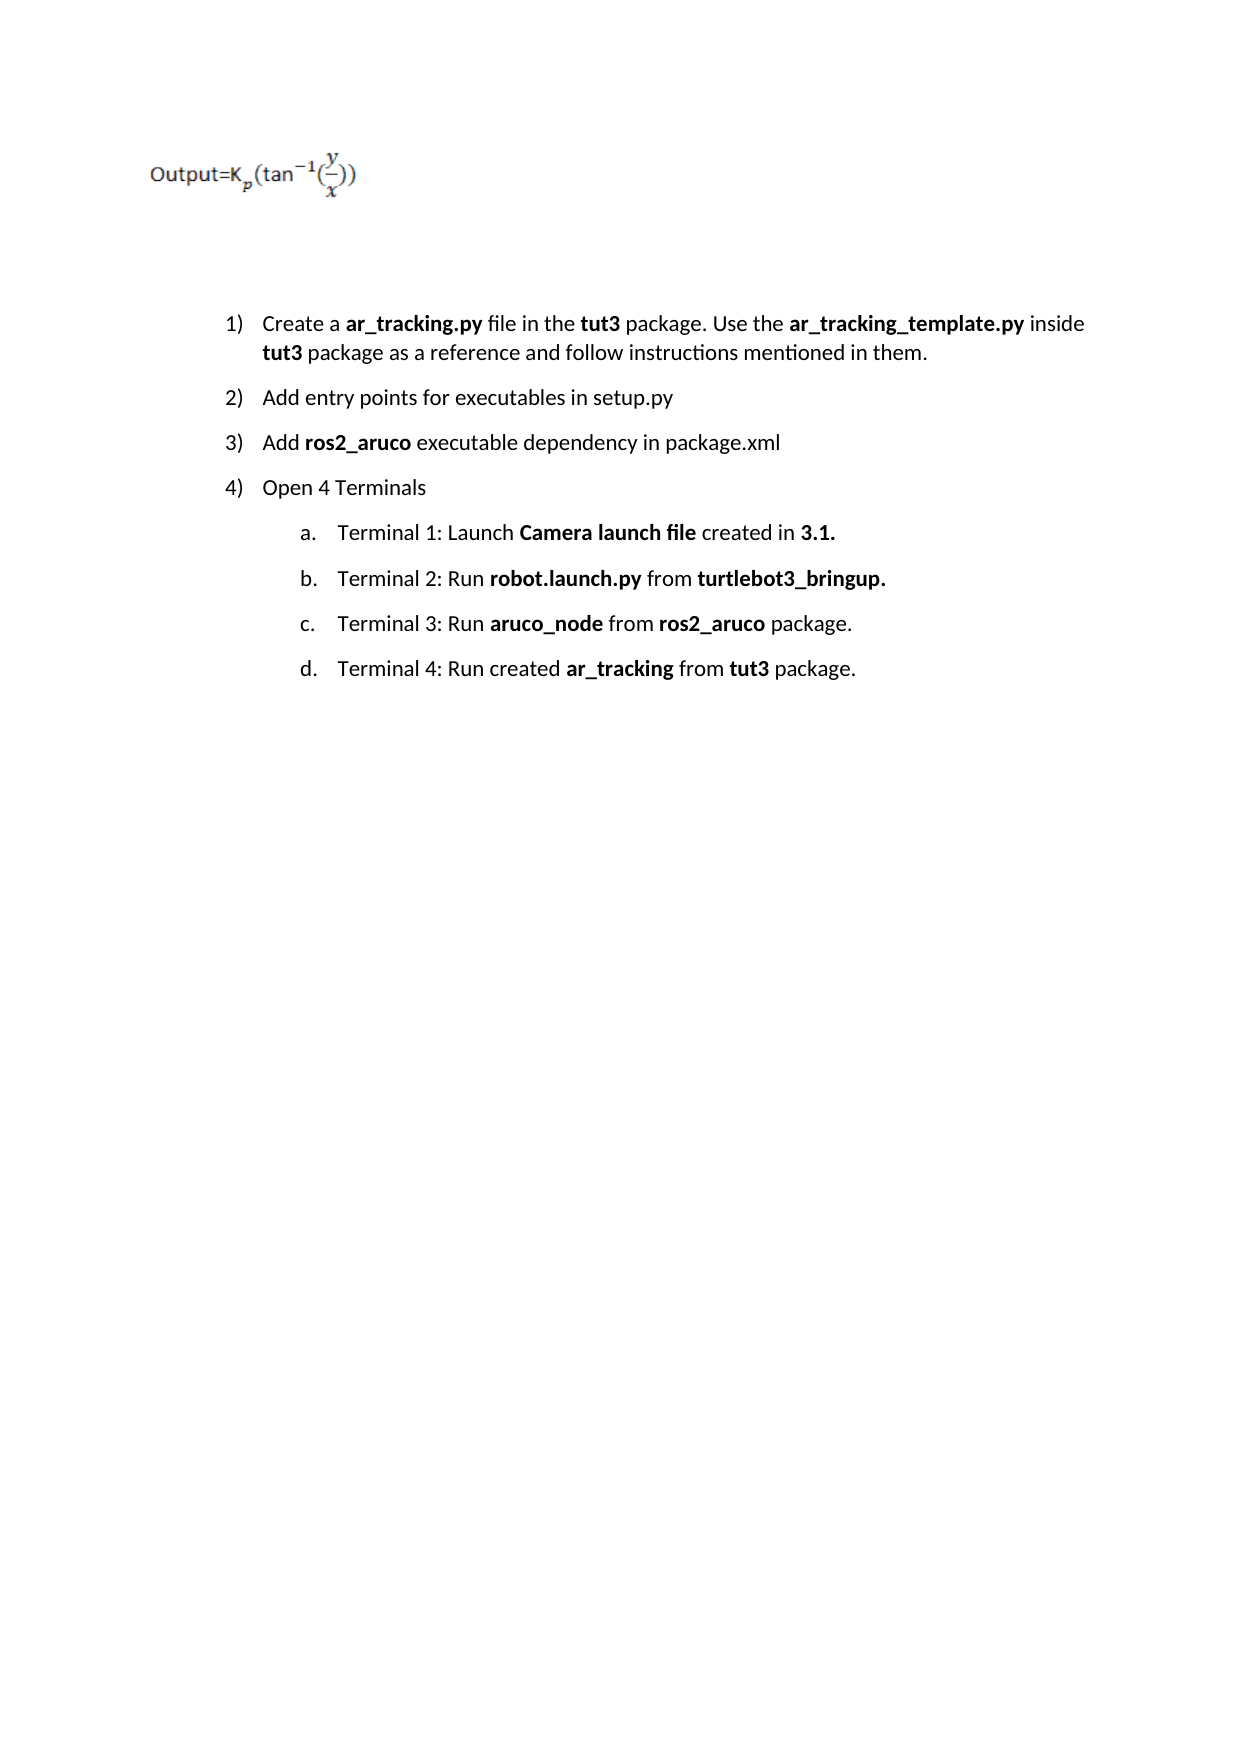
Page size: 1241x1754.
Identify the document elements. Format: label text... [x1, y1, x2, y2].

list Open 4 Terminals [225, 473, 1090, 501]
list Terminal 2: Run robot.launch.py from turtlebot3_bringup. [300, 564, 1090, 592]
list Create a ar_tracking.py file in the tut3 package. Use the ar_tracking_template.py inside tut3 package as a reference and follow instructions mentioned in them. [225, 309, 1090, 366]
list Add ros2_aruco executable dependency in package.xml [225, 428, 1090, 456]
list Terminal 3: Run aruco_node from ros2_aruco package. [300, 609, 1090, 637]
list Terminal 4: Run created ar_tracking from tut3 package. [300, 654, 1090, 682]
list Add entry points for executables in setup.py [225, 383, 1090, 411]
list Terminal 1: Launch Camera launch file created in 3.1. [300, 518, 1090, 546]
